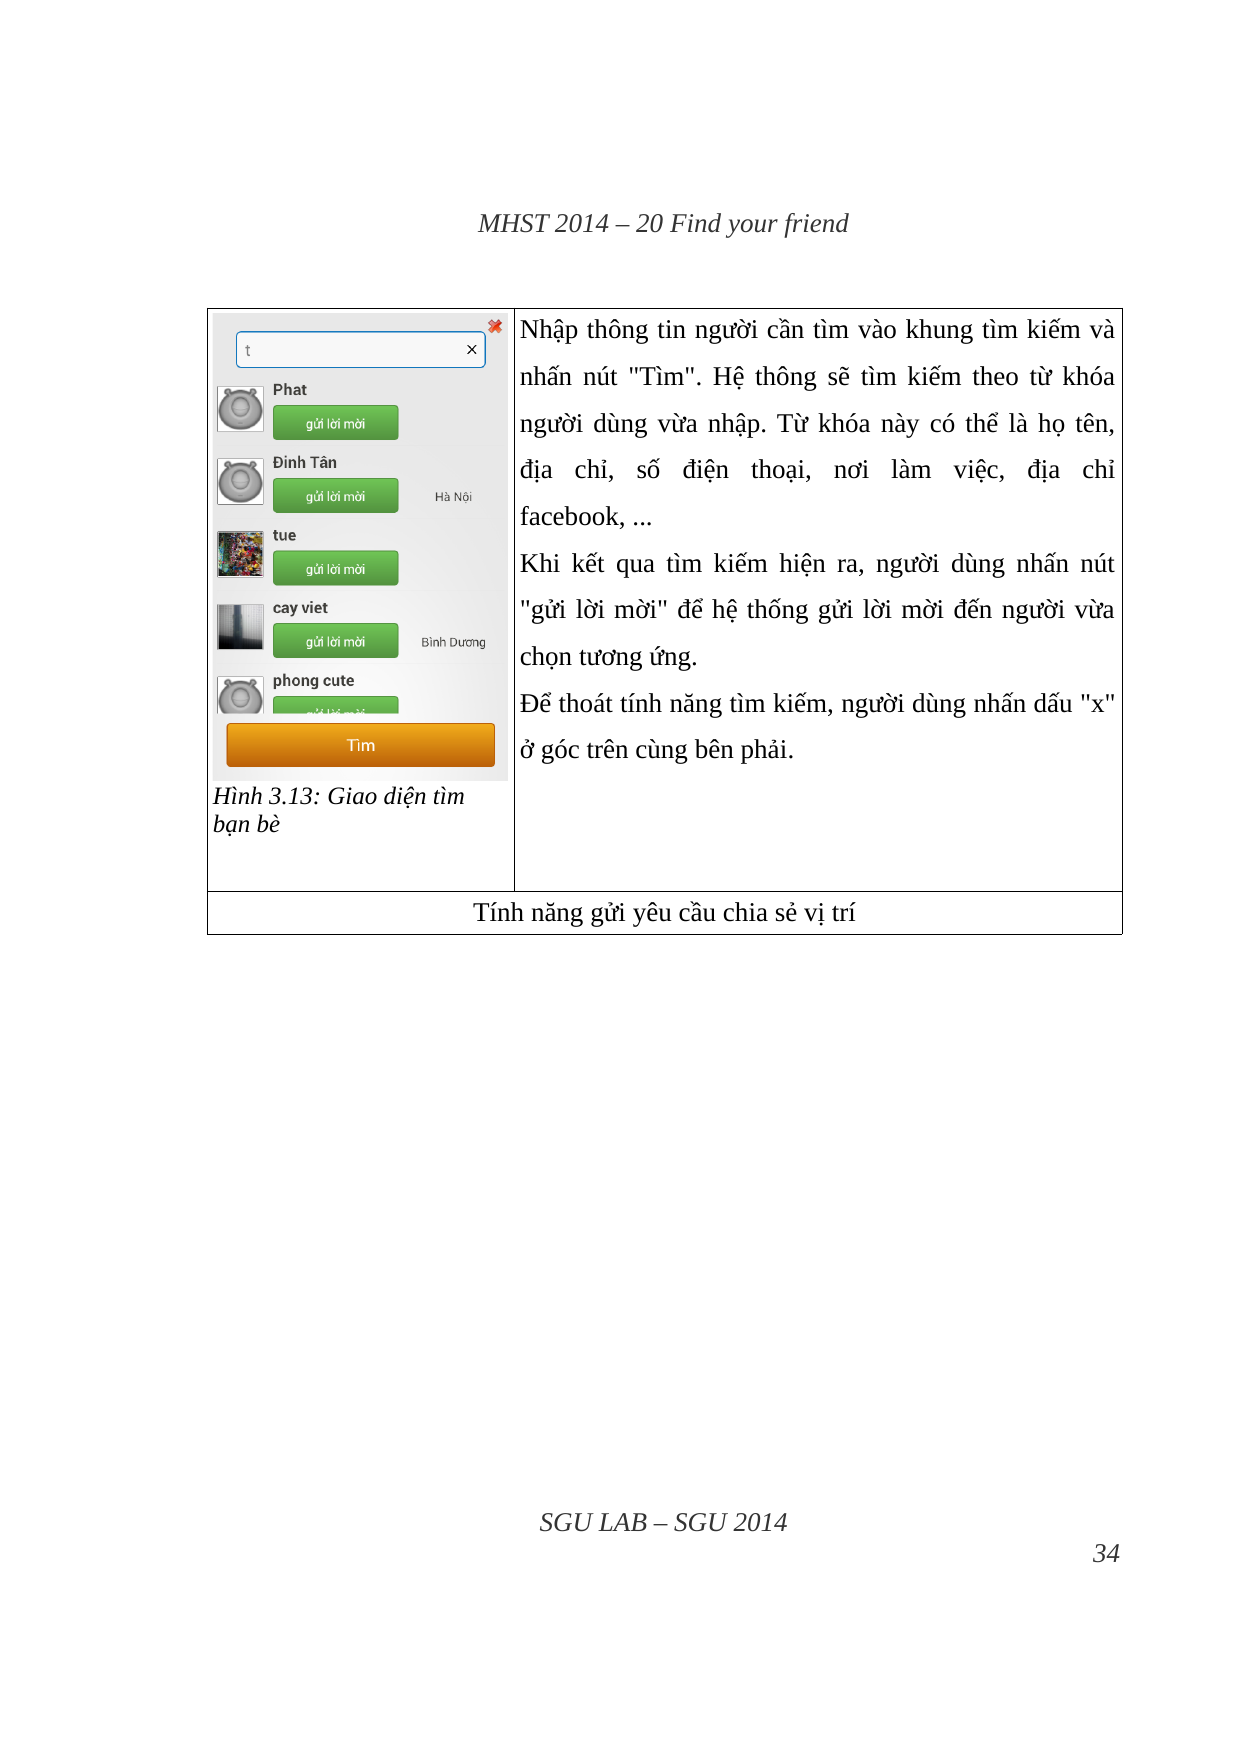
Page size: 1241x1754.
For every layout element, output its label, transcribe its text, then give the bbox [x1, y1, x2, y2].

table_cell Tính năng gửi yêu cầu chia sẻ vị trí [208, 892, 1122, 933]
table_cell Nhập thông tin người cần tìm vào khung tìm kiếm và nhấn nút "Tìm". Hệ thông sẽ tìm kiếm theo từ khóa người dùng vừa nhập. Từ khóa này có thể là họ tên, địa chỉ, số điện thoại, nơi làm việc, địa chỉ facebook, ... Khi kết qua tìm kiếm hiện ra, người dùng nhấn nút "gửi lời mời" để hệ thống gửi lời mời đến người vừa chọn tương ứng. Để thoát tính năng tìm kiếm, người dùng nhấn dấu "x" ở góc trên cùng bên phải. [515, 309, 1122, 891]
picture [212, 313, 508, 781]
table_cell [208, 309, 514, 891]
